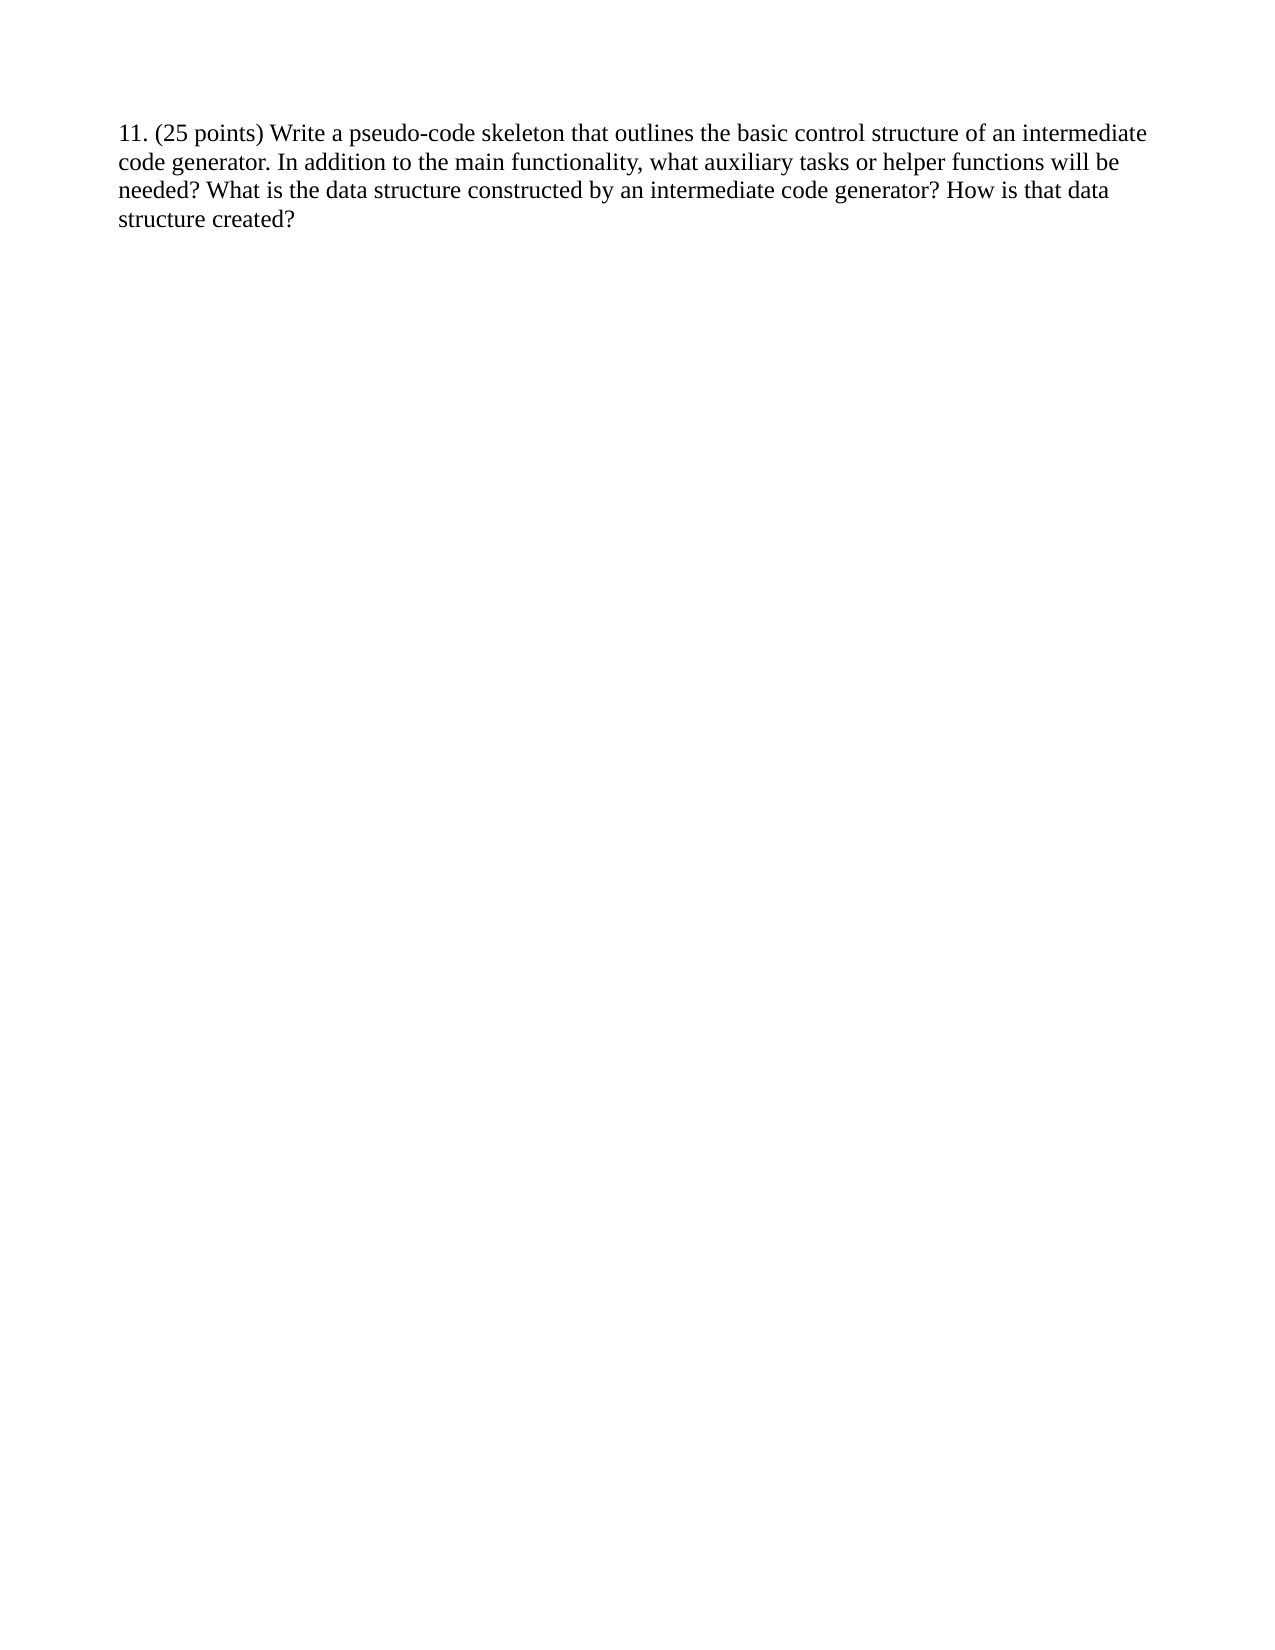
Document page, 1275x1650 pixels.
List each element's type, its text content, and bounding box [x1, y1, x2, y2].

text 11. (25 points) Write a pseudo-code skeleton that outlines the basic control structure of an intermediate code generator. In addition to the main functionality, what auxiliary tasks or helper functions will be needed? What is the data structure constructed by an intermediate code generator? How is that data structure created? [118, 118, 1157, 233]
